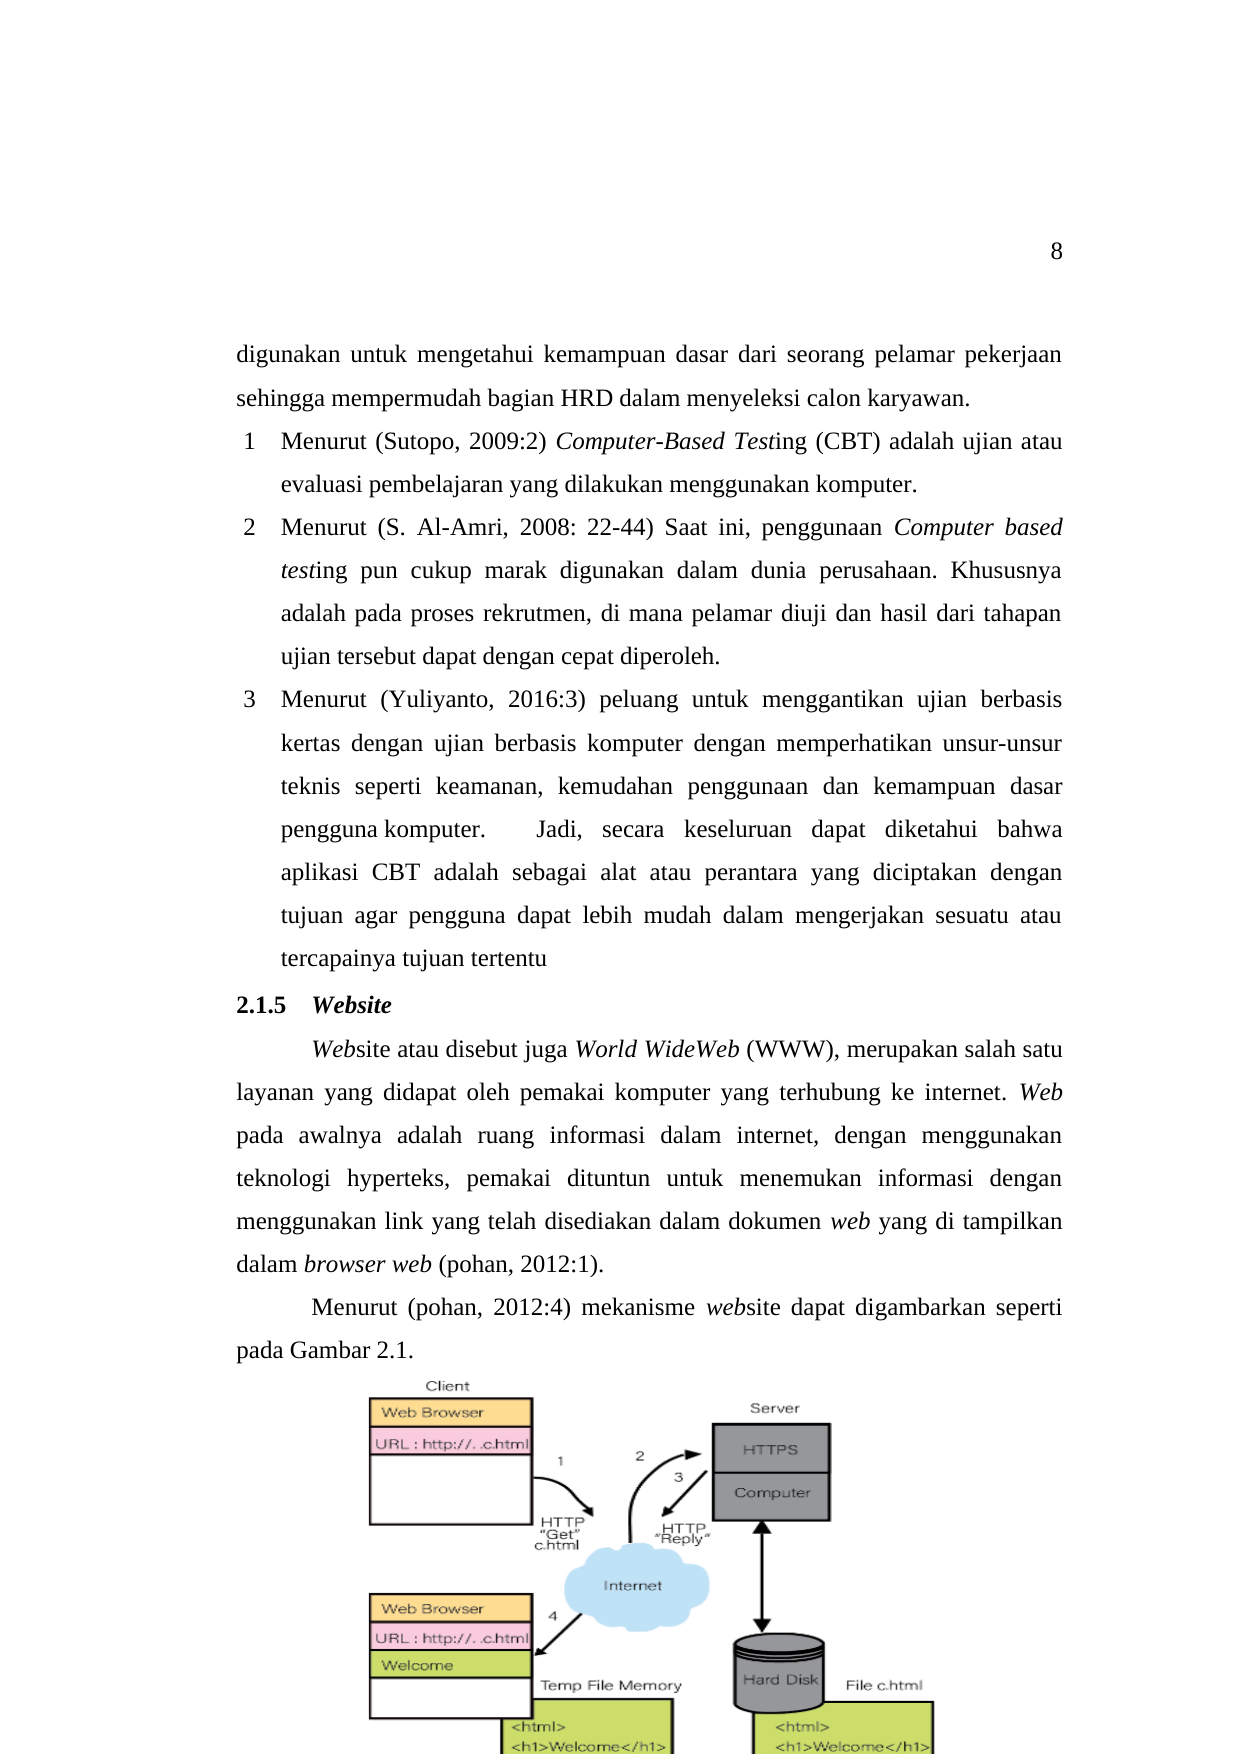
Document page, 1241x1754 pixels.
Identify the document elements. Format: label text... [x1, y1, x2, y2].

list Menurut (Sutopo, 2009:2) Computer-Based Testing (CBT) adalah ujian atau evaluasi pembelajaran yang dilakukan menggunakan komputer. [243, 426, 1063, 498]
list Menurut (Yuliyanto, 2016:3) peluang untuk menggantikan ujian berbasis kertas dengan ujian berbasis komputer dengan memperhatikan unsur-unsur teknis seperti keamanan, kemudahan penggunaan dan kemampuan dasar pengguna komputer. Jadi, secara keseluruan dapat diketahui bahwa aplikasi CBT adalah sebagai alat atau perantara yang diciptakan dengan tujuan agar pengguna dapat lebih mudah dalam mengerjakan sesuatu atau tercapainya tujuan tertentu [243, 684, 1063, 972]
picture [368, 1379, 935, 1754]
text Menurut (pohan, 2012:4) mekanisme website dapat digambarkan seperti pada Gambar 2.1. [236, 1292, 1063, 1364]
list Menurut (S. Al-Amri, 2008: 22-44) Saat ini, penggunaan Computer based testing pun cukup marak digunakan dalam dunia perusahaan. Khususnya adalah pada proses rekrutmen, di mana pelamar diuji dan hasil dari tahapan ujian tersebut dapat dengan cepat diperoleh. [243, 512, 1063, 670]
text digunakan untuk mengetahui kemampuan dasar dari seorang pelamar pekerjaan sehingga mempermudah bagian HRD dalam menyeleksi calon karyawan. [236, 339, 1063, 411]
subtitle 2.1.5 Website [236, 991, 1063, 1019]
text Website atau disebut juga World WideWeb (WWW), merupakan salah satu layanan yang didapat oleh pemakai komputer yang terhubung ke internet. Web pada awalnya adalah ruang informasi dalam internet, dengan menggunakan teknologi hyperteks, pemakai dituntun untuk menemukan informasi dengan menggunakan link yang telah disediakan dalam dokumen web yang di tampilkan dalam browser web (pohan, 2012:1). [236, 1034, 1063, 1278]
